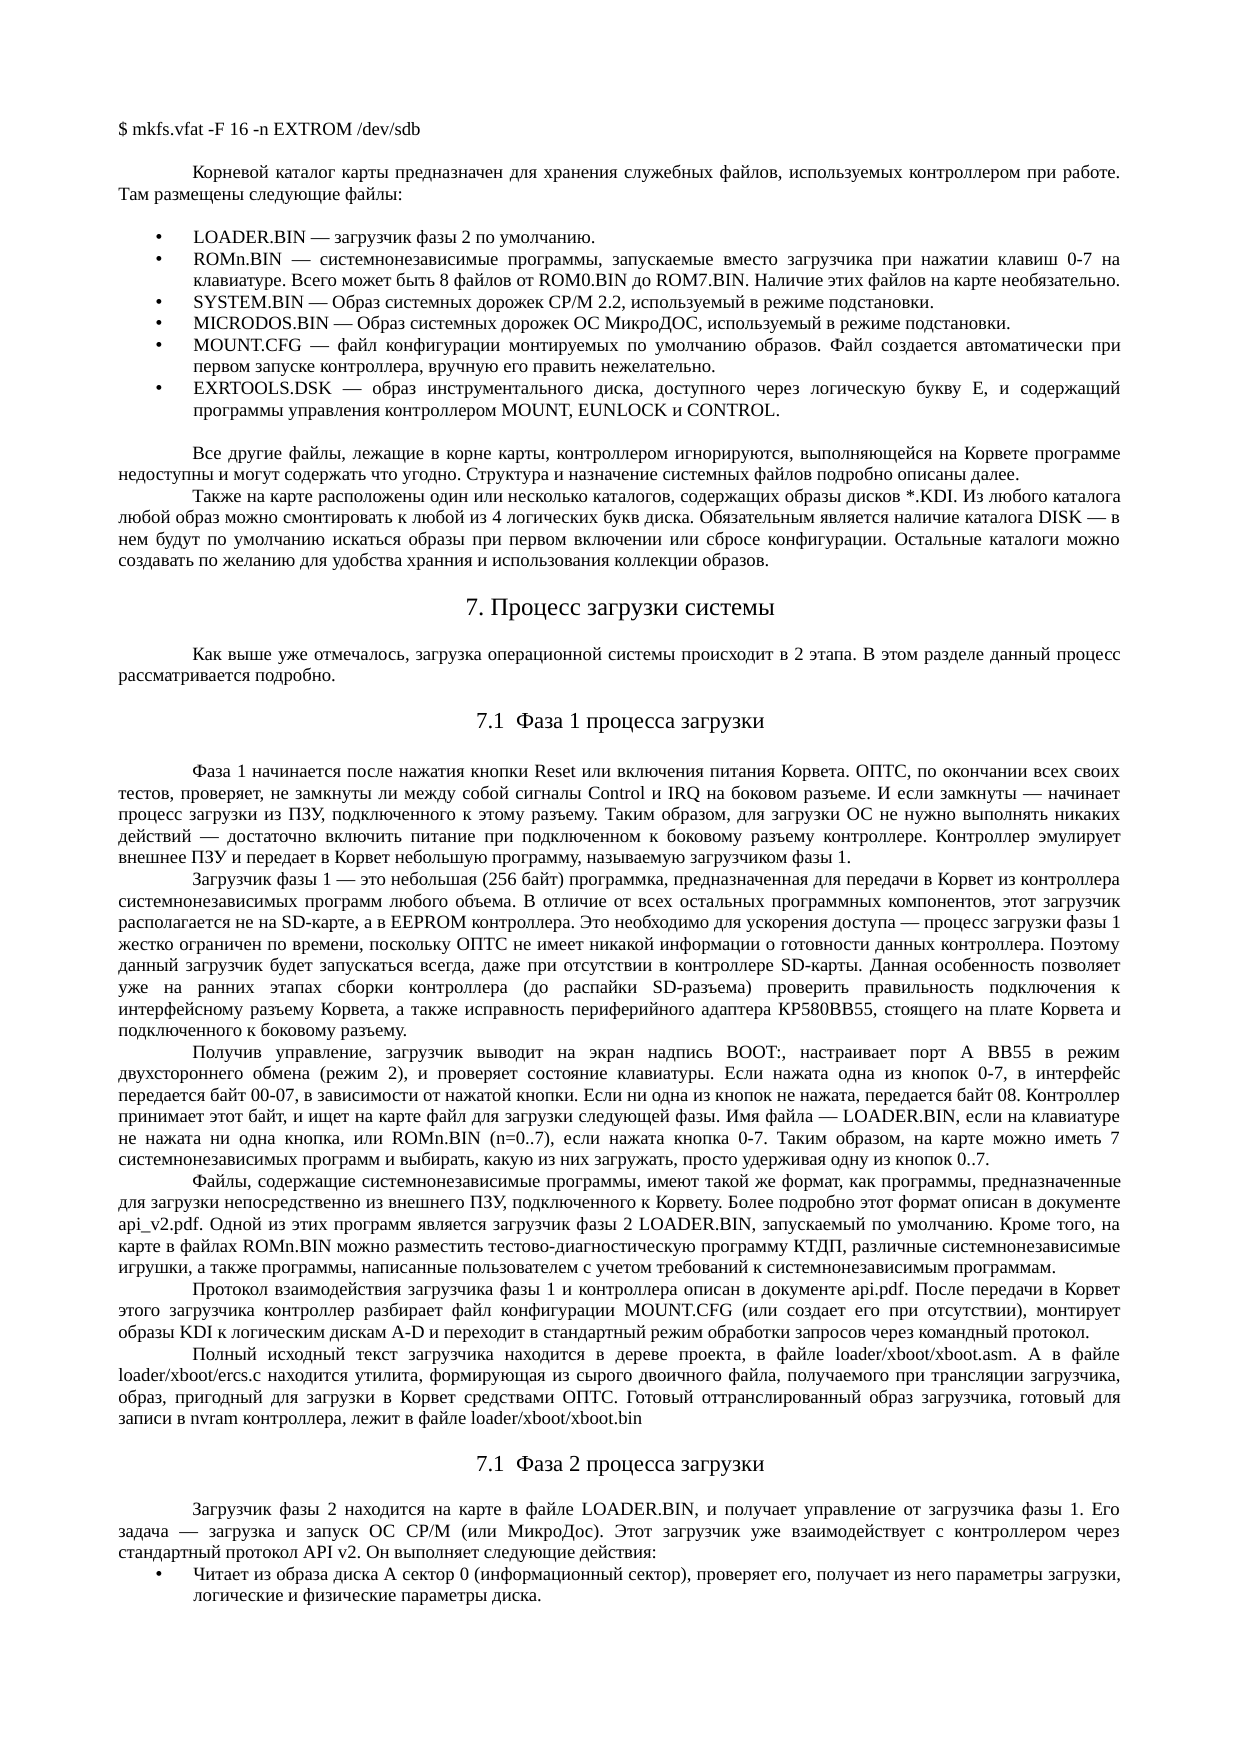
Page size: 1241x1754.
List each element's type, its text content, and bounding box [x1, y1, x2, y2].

list LOADER.BIN — загрузчик фазы 2 по умолчанию. [156, 226, 1122, 247]
text Файлы, содержащие системнонезависимые программы, имеют такой же формат, как программы, предназначенные для загрузки непосредственно из внешнего ПЗУ, подключенного к Корвету. Более подробно этот формат описан в документе api_v2.pdf. Одной из этих программ является загрузчик фазы 2 LOADER.BIN, запускаемый по умолчанию. Кроме того, на карте в файлах ROMn.BIN можно разместить тестово-диагностическую программу КТДП, различные системнонезависимые игрушки, а также программы, написанные пользователем с учетом требований к системнонезависимым программам. [118, 1170, 1122, 1278]
text $ mkfs.vfat -F 16 -n EXTROM /dev/sdb [118, 118, 1122, 140]
text 7. Процесс загрузки системы [118, 592, 1122, 621]
list MICRODOS.BIN — Образ системных дорожек ОС МикроДОС, используемый в режиме подстановки. [156, 312, 1122, 334]
list MOUNT.CFG — файл конфигурации монтируемых по умолчанию образов. Файл создается автоматически при первом запуске контроллера, вручную его править нежелательно. [156, 334, 1122, 377]
text Как выше уже отмечалось, загрузка операционной системы происходит в 2 этапа. В этом разделе данный процесс рассматривается подробно. [118, 643, 1122, 686]
text Фаза 1 начинается после нажатия кнопки Reset или включения питания Корвета. ОПТС, по окончании всех своих тестов, проверяет, не замкнуты ли между собой сигналы Control и IRQ на боковом разъеме. И если замкнуты — начинает процесс загрузки из ПЗУ, подключенного к этому разъему. Таким образом, для загрузки ОС не нужно выполнять никаких действий — достаточно включить питание при подключенном к боковому разъему контроллере. Контроллер эмулирует внешнее ПЗУ и передает в Корвет небольшую программу, называемую загрузчиком фазы 1. [118, 760, 1122, 868]
list Читает из образа диска А сектор 0 (информационный сектор), проверяет его, получает из него параметры загрузки, логические и физические параметры диска. [156, 1563, 1122, 1606]
text 7.1 Фаза 2 процесса загрузки [118, 1450, 1122, 1477]
text Получив управление, загрузчик выводит на экран надпись BOOT:, настраивает порт А ВВ55 в режим двухстороннего обмена (режим 2), и проверяет состояние клавиатуры. Если нажата одна из кнопок 0-7, в интерфейс передается байт 00-07, в зависимости от нажатой кнопки. Если ни одна из кнопок не нажата, передается байт 08. Контроллер принимает этот байт, и ищет на карте файл для загрузки следующей фазы. Имя файла — LOADER.BIN, если на клавиатуре не нажата ни одна кнопка, или ROMn.BIN (n=0..7), если нажата кнопка 0-7. Таким образом, на карте можно иметь 7 системнонезависимых программ и выбирать, какую из них загружать, просто удерживая одну из кнопок 0..7. [118, 1041, 1122, 1170]
text Полный исходный текст загрузчика находится в дереве проекта, в файле loader/xboot/xboot.asm. А в файле loader/xboot/ercs.c находится утилита, формирующая из сырого двоичного файла, получаемого при трансляции загрузчика, образ, пригодный для загрузки в Корвет средствами ОПТС. Готовый оттранслированный образ загрузчика, готовый для записи в nvram контроллера, лежит в файле loader/xboot/xboot.bin [118, 1342, 1122, 1429]
list ROMn.BIN — системнонезависимые программы, запускаемые вместо загрузчика при нажатии клавиш 0-7 на клавиатуре. Всего может быть 8 файлов от ROM0.BIN до ROM7.BIN. Наличие этих файлов на карте необязательно. [156, 247, 1122, 291]
text Также на карте расположены один или несколько каталогов, содержащих образы дисков *.KDI. Из любого каталога любой образ можно смонтировать к любой из 4 логических букв диска. Обязательным является наличие каталога DISK — в нем будут по умолчанию искаться образы при первом включении или сбросе конфигурации. Остальные каталоги можно создавать по желанию для удобства хранния и использования коллекции образов. [118, 485, 1122, 571]
text 7.1 Фаза 1 процесса загрузки [118, 707, 1122, 734]
text Корневой каталог карты предназначен для хранения служебных файлов, используемых контроллером при работе. Там размещены следующие файлы: [118, 161, 1122, 204]
text Загрузчик фазы 2 находится на карте в файле LOADER.BIN, и получает управление от загрузчика фазы 1. Его задача — загрузка и запуск ОС CP/M (или МикроДос). Этот загрузчик уже взаимодействует с контроллером через стандартный протокол API v2. Он выполняет следующие действия: [118, 1498, 1122, 1563]
text Загрузчик фазы 1 — это небольшая (256 байт) программка, предназначенная для передачи в Корвет из контроллера системнонезависимых программ любого объема. В отличие от всех остальных программных компонентов, этот загрузчик располагается не на SD-карте, а в EEPROM контроллера. Это необходимо для ускорения доступа — процесс загрузки фазы 1 жестко ограничен по времени, поскольку ОПТС не имеет никакой информации о готовности данных контроллера. Поэтому данный загрузчик будет запускаться всегда, даже при отсутствии в контроллере SD-карты. Данная особенность позволяет уже на ранних этапах сборки контроллера (до распайки SD-разъема) проверить правильность подключения к интерфейсному разъему Корвета, а также исправность периферийного адаптера КР580ВВ55, стоящего на плате Корвета и подключенного к боковому разъему. [118, 868, 1122, 1041]
list SYSTEM.BIN — Образ системных дорожек CP/M 2.2, используемый в режиме подстановки. [156, 291, 1122, 312]
text Протокол взаимодействия загрузчика фазы 1 и контроллера описан в документе api.pdf. После передачи в Корвет этого загрузчика контроллер разбирает файл конфигурации MOUNT.CFG (или создает его при отсутствии), монтирует образы KDI к логическим дискам A-D и переходит в стандартный режим обработки запросов через командный протокол. [118, 1278, 1122, 1342]
text Все другие файлы, лежащие в корне карты, контроллером игнорируются, выполняющейся на Корвете программе недоступны и могут содержать что угодно. Структура и назначение системных файлов подробно описаны далее. [118, 442, 1122, 485]
list EXRTOOLS.DSK — образ инструментального диска, доступного через логическую букву Е, и содержащий программы управления контроллером MOUNT, EUNLOCK и CONTROL. [156, 377, 1122, 420]
